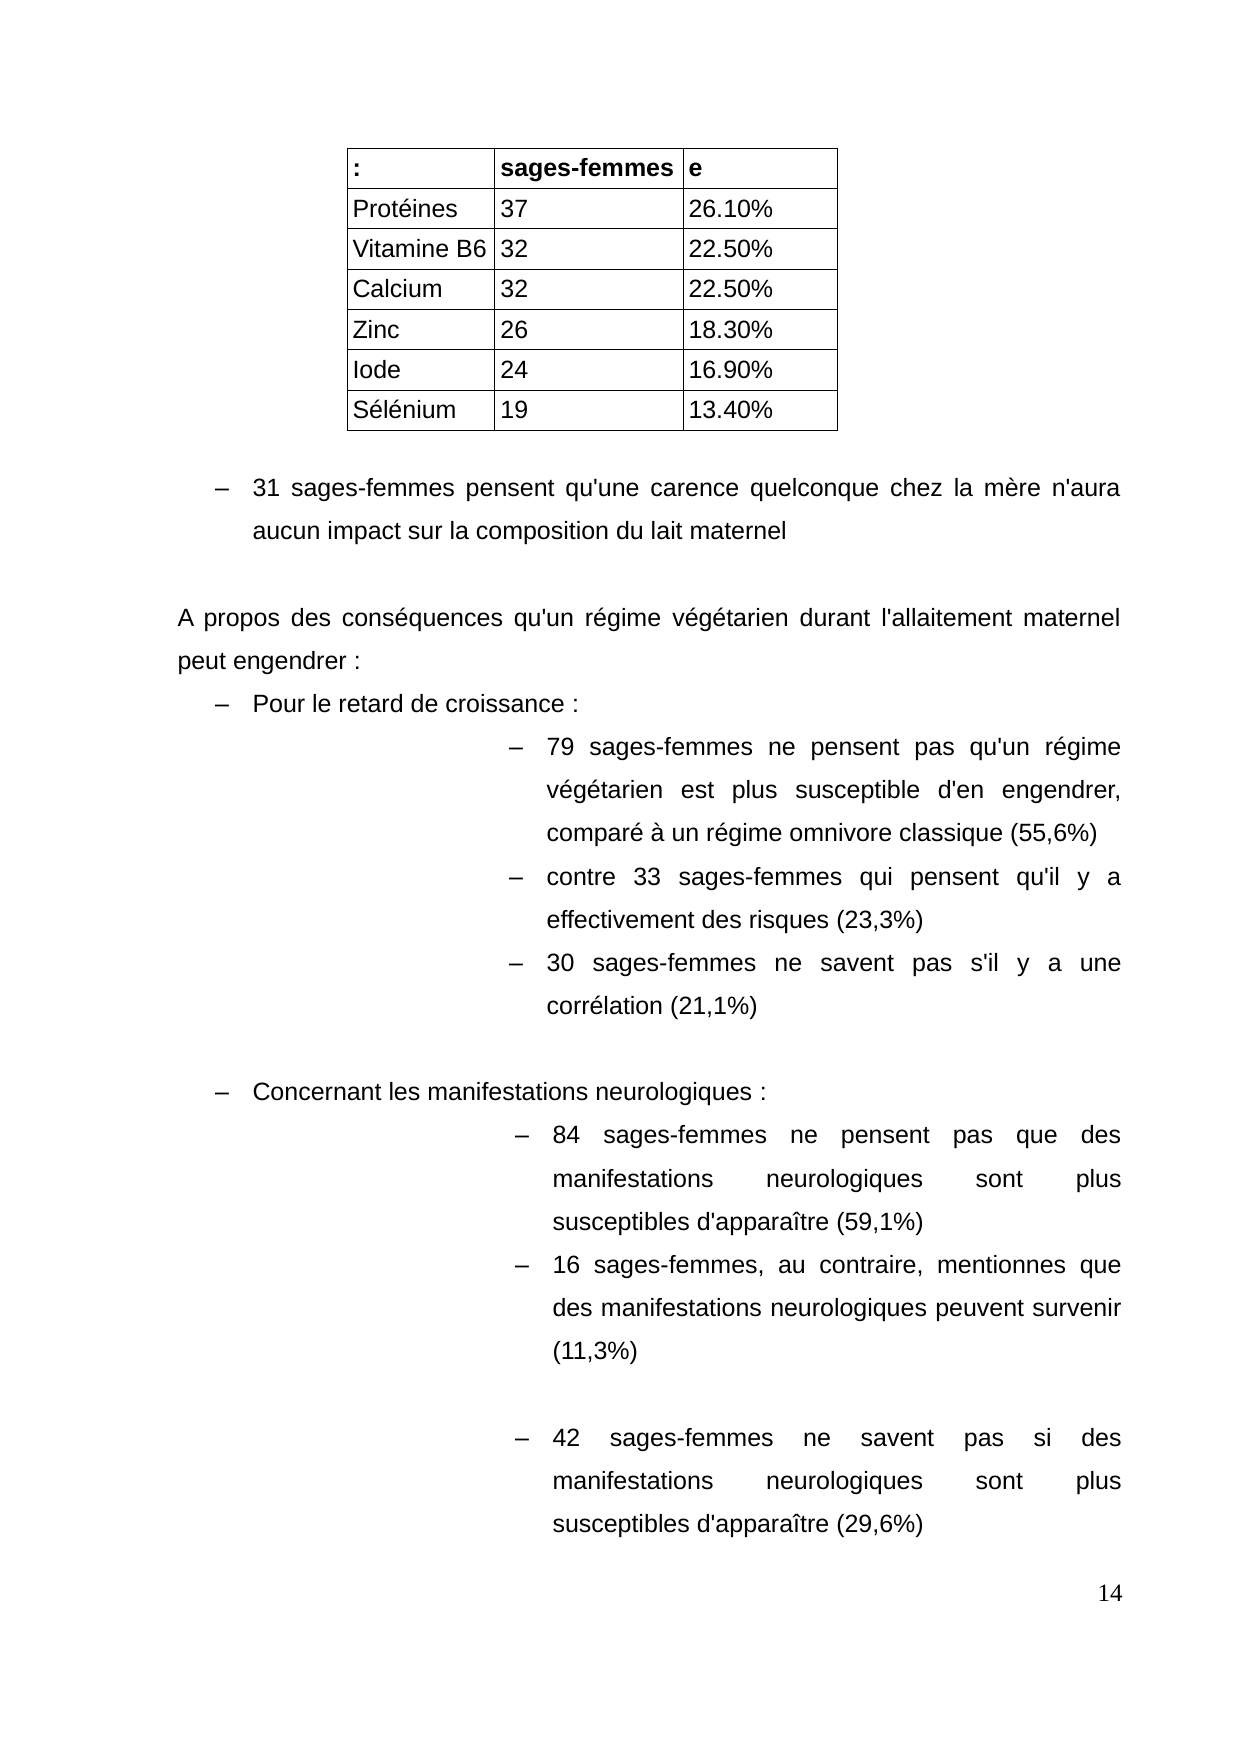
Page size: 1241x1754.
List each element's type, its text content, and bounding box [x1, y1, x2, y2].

list contre 33 sages-femmes qui pensent qu'il y a effectivement des risques (23,3%) [509, 861, 1122, 933]
table_cell Protéines [348, 189, 494, 228]
table_cell 24 [495, 350, 683, 389]
table_cell Zinc [348, 310, 494, 349]
table_cell 22,50% [684, 270, 837, 309]
list 31 sages-femmes pensent qu'une carence quelconque chez la mère n'aura aucun impact sur la composition du lait maternel [215, 473, 1122, 545]
table_cell 32 [495, 229, 683, 268]
table_cell 37 [495, 189, 683, 228]
table_cell Vitamine B6 [348, 229, 494, 268]
text A propos des conséquences qu'un régime végétarien durant l'allaitement maternel peut engendrer : [177, 602, 1122, 674]
table_cell 26,10% [684, 189, 837, 228]
table_header e [684, 149, 837, 188]
list 42 sages-femmes ne savent pas si des manifestations neurologiques sont plus susceptibles d'apparaître (29,6%) [515, 1423, 1122, 1538]
table_cell 19 [495, 391, 683, 430]
table_header sages-femmes [495, 149, 683, 188]
table_cell 16,90% [684, 350, 837, 389]
table_cell Sélénium [348, 391, 494, 430]
table_cell 26 [495, 310, 683, 349]
table_header : [348, 149, 494, 188]
list Concernant les manifestations neurologiques : [215, 1077, 1122, 1106]
table_cell 22,50% [684, 229, 837, 268]
table_cell Calcium [348, 270, 494, 309]
table_cell 13,40% [684, 391, 837, 430]
table_cell 32 [495, 270, 683, 309]
list 79 sages-femmes ne pensent pas qu'un régime végétarien est plus susceptible d'en engendrer, comparé à un régime omnivore classique (55,6%) [509, 732, 1122, 847]
list 84 sages-femmes ne pensent pas que des manifestations neurologiques sont plus susceptibles d'apparaître (59,1%) [515, 1121, 1122, 1236]
list 30 sages-femmes ne savent pas s'il y a une corrélation (21,1%) [509, 948, 1122, 1020]
list Pour le retard de croissance : [215, 689, 1122, 718]
table_cell Iode [348, 350, 494, 389]
table_cell 18,30% [684, 310, 837, 349]
list 16 sages-femmes, au contraire, mentionnes que des manifestations neurologiques peuvent survenir (11,3%) [515, 1250, 1122, 1365]
